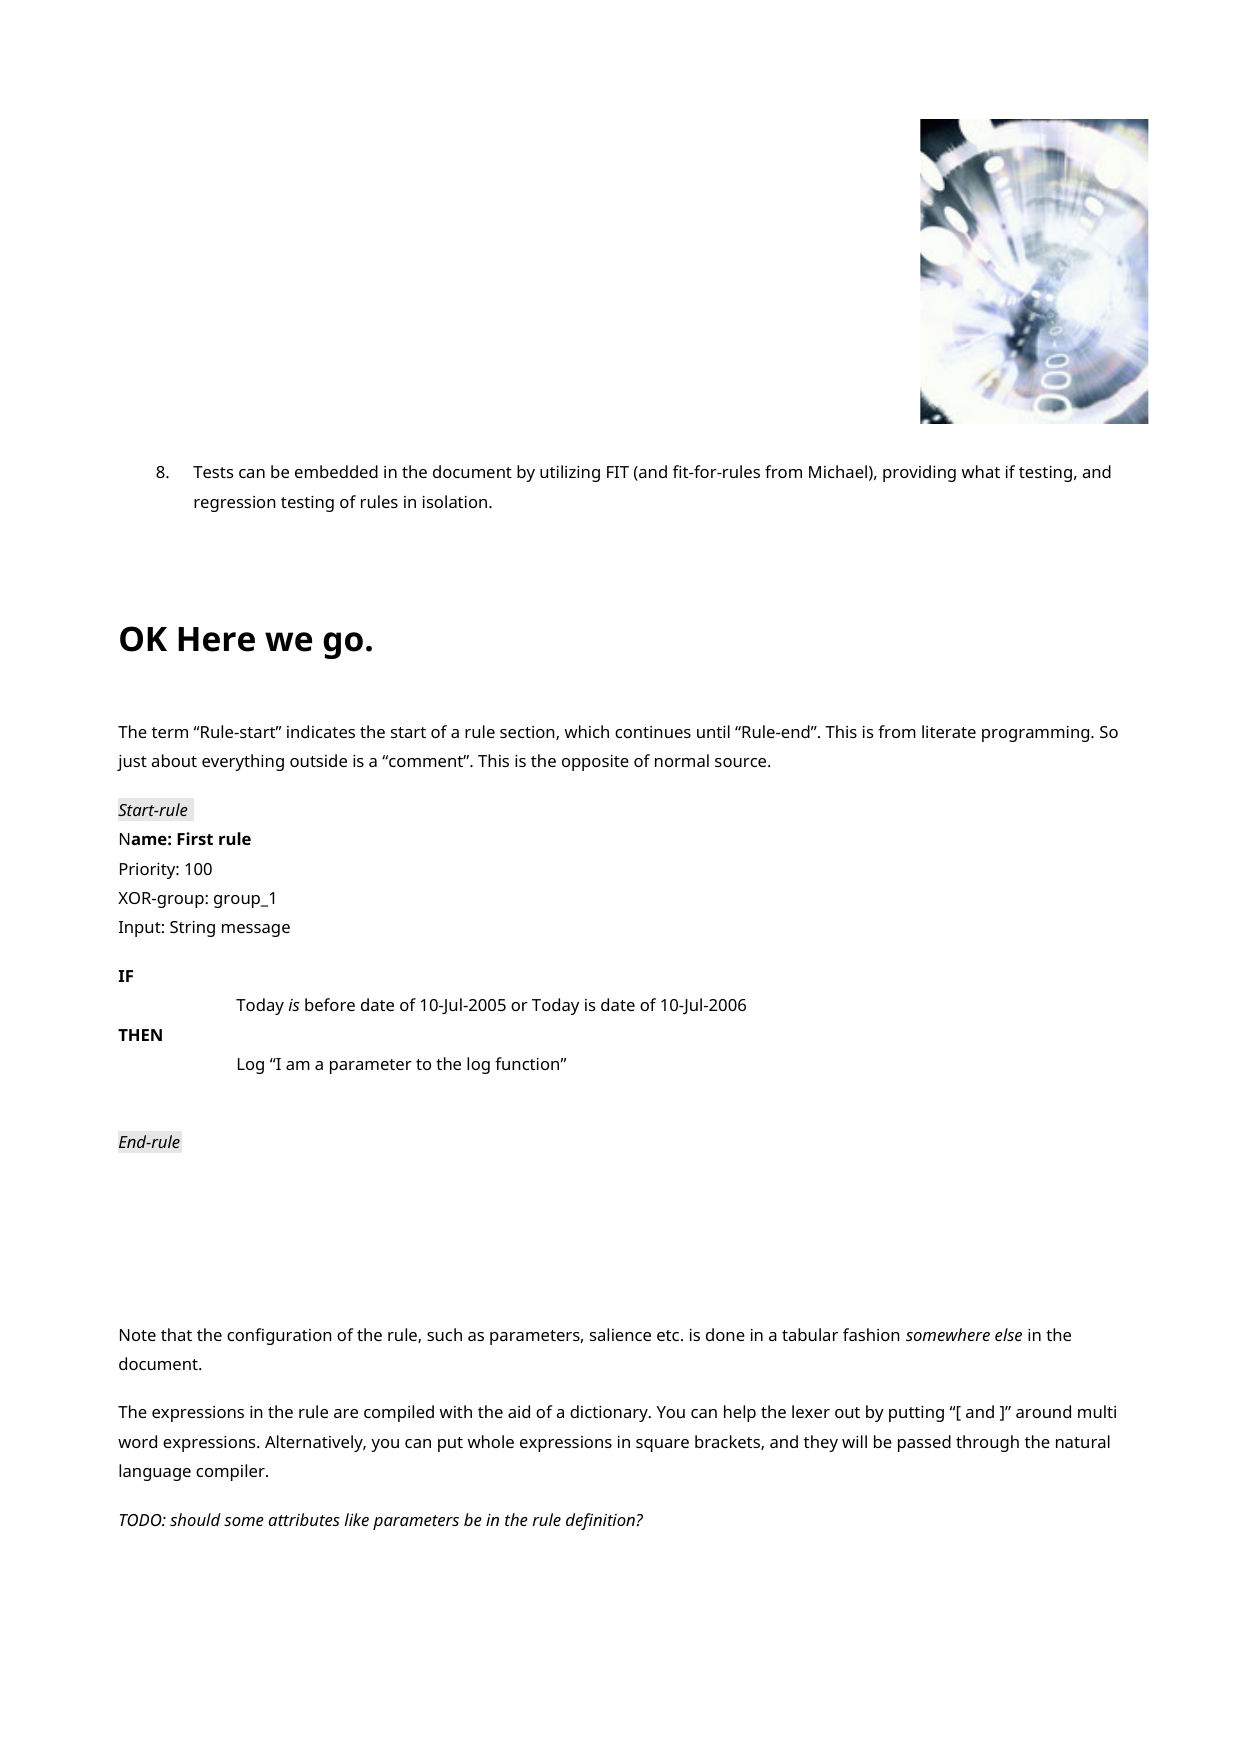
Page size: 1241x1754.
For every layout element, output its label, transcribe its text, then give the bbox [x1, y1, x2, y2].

text The expressions in the rule are compiled with the aid of a dictionary. You can help the lexer out by putting “[ and ]” around multi word expressions. Alternatively, you can put whole expressions in square brackets, and they will be passed through the natural language compiler. [118, 1401, 1122, 1483]
text End-rule [118, 1101, 1122, 1153]
subtitle OK Here we go. [118, 616, 1122, 661]
text Note that the configuration of the rule, such as parameters, salience etc. is done in a tabular fashion somewhere else in the document. [118, 1323, 1122, 1376]
list Tests can be embedded in the document by utilizing FIT (and fit-for-rules from Michael), providing what if testing, and regression testing of rules in isolation. [156, 118, 1122, 513]
text The term “Rule-start” indicates the start of a rule section, which continues until “Rule-end”. This is from literate programming. So just about everything outside is a “comment”. This is the opposite of normal source. [118, 721, 1122, 773]
text TODO: should some attributes like parameters be in the rule definition? [118, 1508, 1122, 1531]
picture [920, 119, 1149, 424]
text IF Today is before date of 10-Jul-2005 or Today is date of 10-Jul-2006 THEN Log “I am a parameter to the log function” [118, 964, 1122, 1076]
text Start-rule Name: First rule Priority: 100 XOR-group: group_1 Input: String message [118, 798, 1122, 939]
